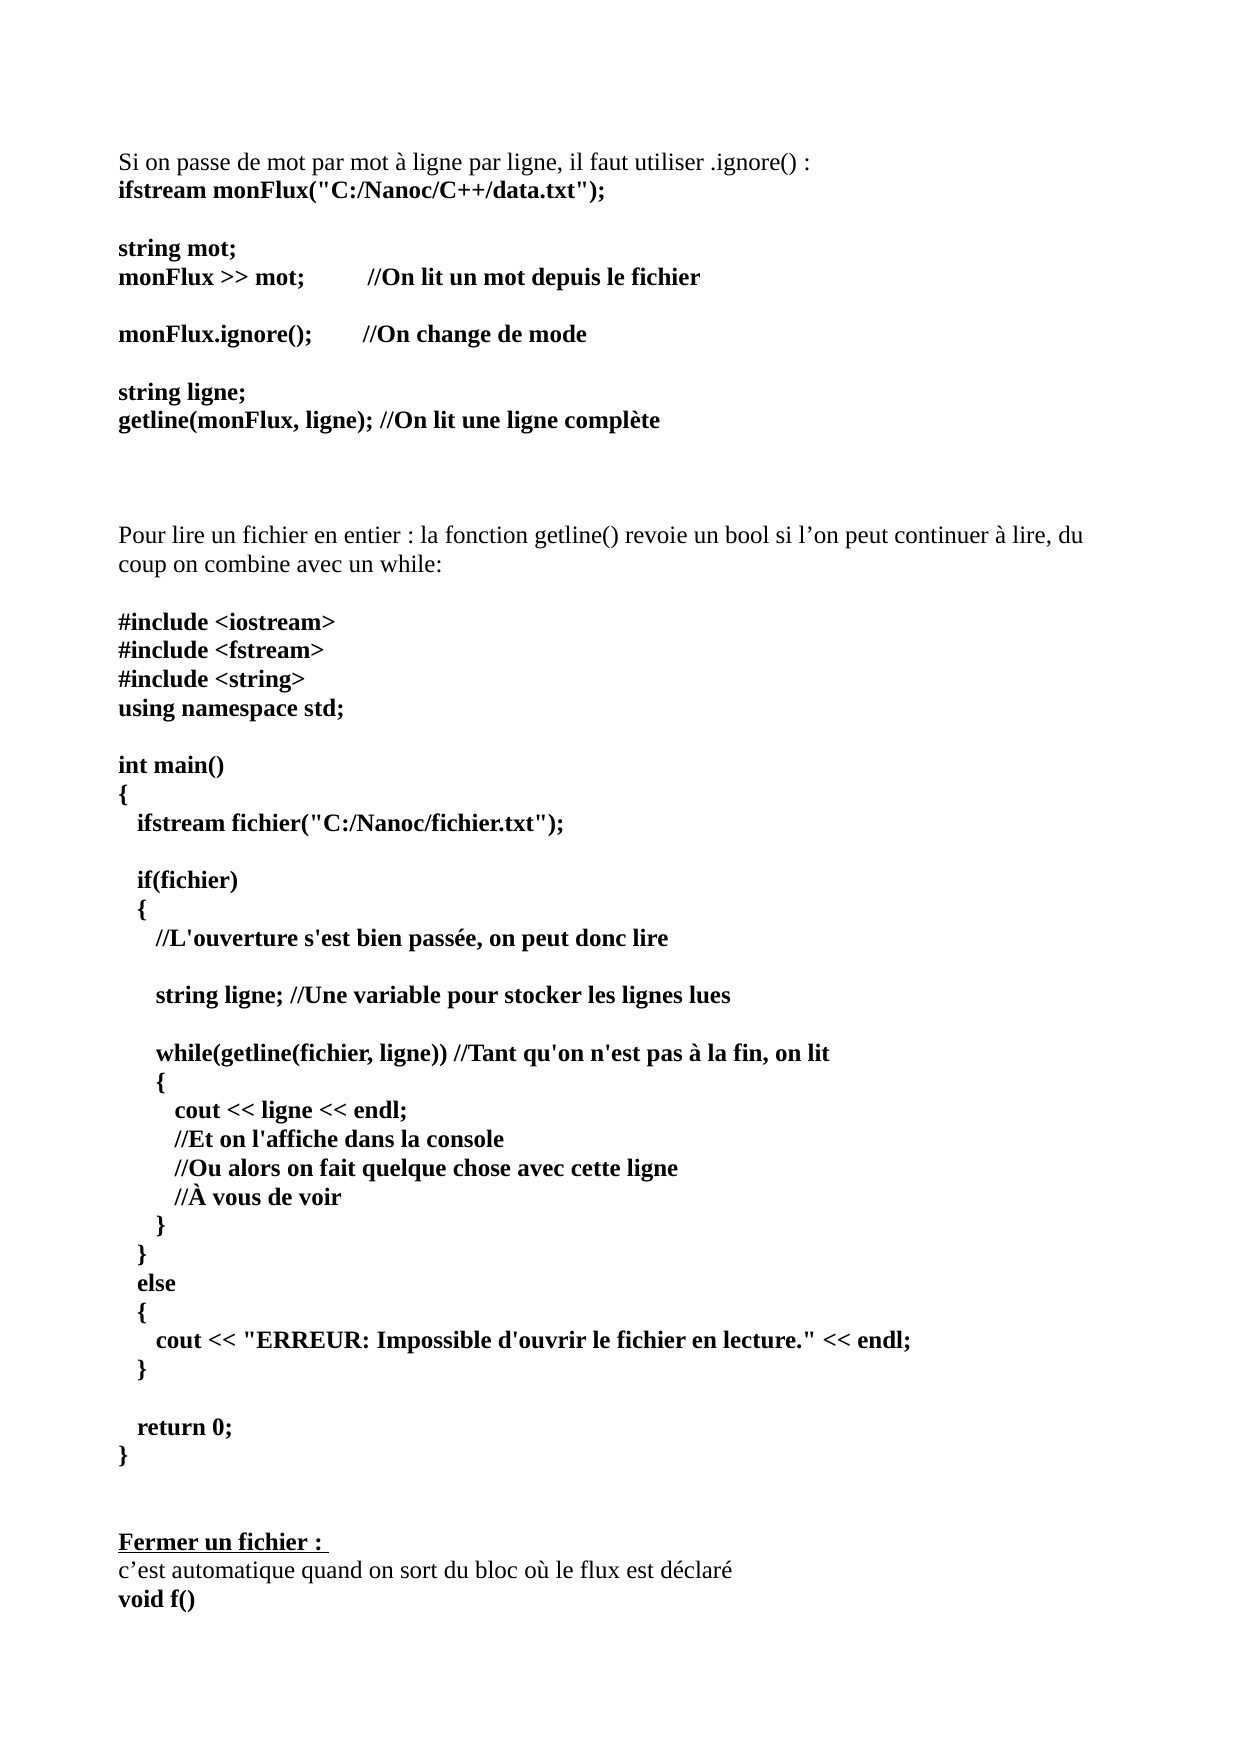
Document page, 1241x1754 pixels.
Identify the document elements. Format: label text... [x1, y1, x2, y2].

text #include <string> [118, 664, 1122, 693]
text c’est automatique quand on sort du bloc où le flux est déclaré [118, 1556, 1122, 1584]
text Pour lire un fichier en entier : la fonction getline() revoie un bool si l’on peut continuer à lire, du coup on combine avec un while: [118, 521, 1122, 578]
text } [118, 1354, 1122, 1383]
text { [118, 894, 1122, 923]
text string ligne; [118, 377, 1122, 406]
text using namespace std; [118, 693, 1122, 722]
text monFlux.ignore(); //On change de mode [118, 319, 1122, 348]
text Fermer un fichier : [118, 1527, 1122, 1556]
text //À vous de voir [118, 1182, 1122, 1211]
text return 0; [118, 1412, 1122, 1441]
text { [118, 1067, 1122, 1096]
text Si on passe de mot par mot à ligne par ligne, il faut utiliser .ignore() : [118, 147, 1122, 176]
text #include <fstream> [118, 636, 1122, 664]
text string mot; [118, 233, 1122, 262]
text //Ou alors on fait quelque chose avec cette ligne [118, 1153, 1122, 1182]
text cout << ligne << endl; [118, 1096, 1122, 1124]
text } [118, 1211, 1122, 1239]
text cout << "ERREUR: Impossible d'ouvrir le fichier en lecture." << endl; [118, 1326, 1122, 1354]
text ifstream monFlux("C:/Nanoc/C++/data.txt"); [118, 176, 1122, 204]
text if(fichier) [118, 866, 1122, 894]
text { [118, 779, 1122, 808]
text //L'ouverture s'est bien passée, on peut donc lire [118, 923, 1122, 952]
text getline(monFlux, ligne); //On lit une ligne complète [118, 406, 1122, 434]
text #include <iostream> [118, 607, 1122, 636]
text } [118, 1441, 1122, 1469]
text string ligne; //Une variable pour stocker les lignes lues [118, 981, 1122, 1009]
text //Et on l'affiche dans la console [118, 1124, 1122, 1153]
text } [118, 1239, 1122, 1268]
text int main() [118, 751, 1122, 779]
text ifstream fichier("C:/Nanoc/fichier.txt"); [118, 808, 1122, 837]
text void f() [118, 1584, 1122, 1613]
text { [118, 1297, 1122, 1326]
text monFlux >> mot; //On lit un mot depuis le fichier [118, 262, 1122, 291]
text else [118, 1268, 1122, 1297]
text while(getline(fichier, ligne)) //Tant qu'on n'est pas à la fin, on lit [118, 1038, 1122, 1067]
